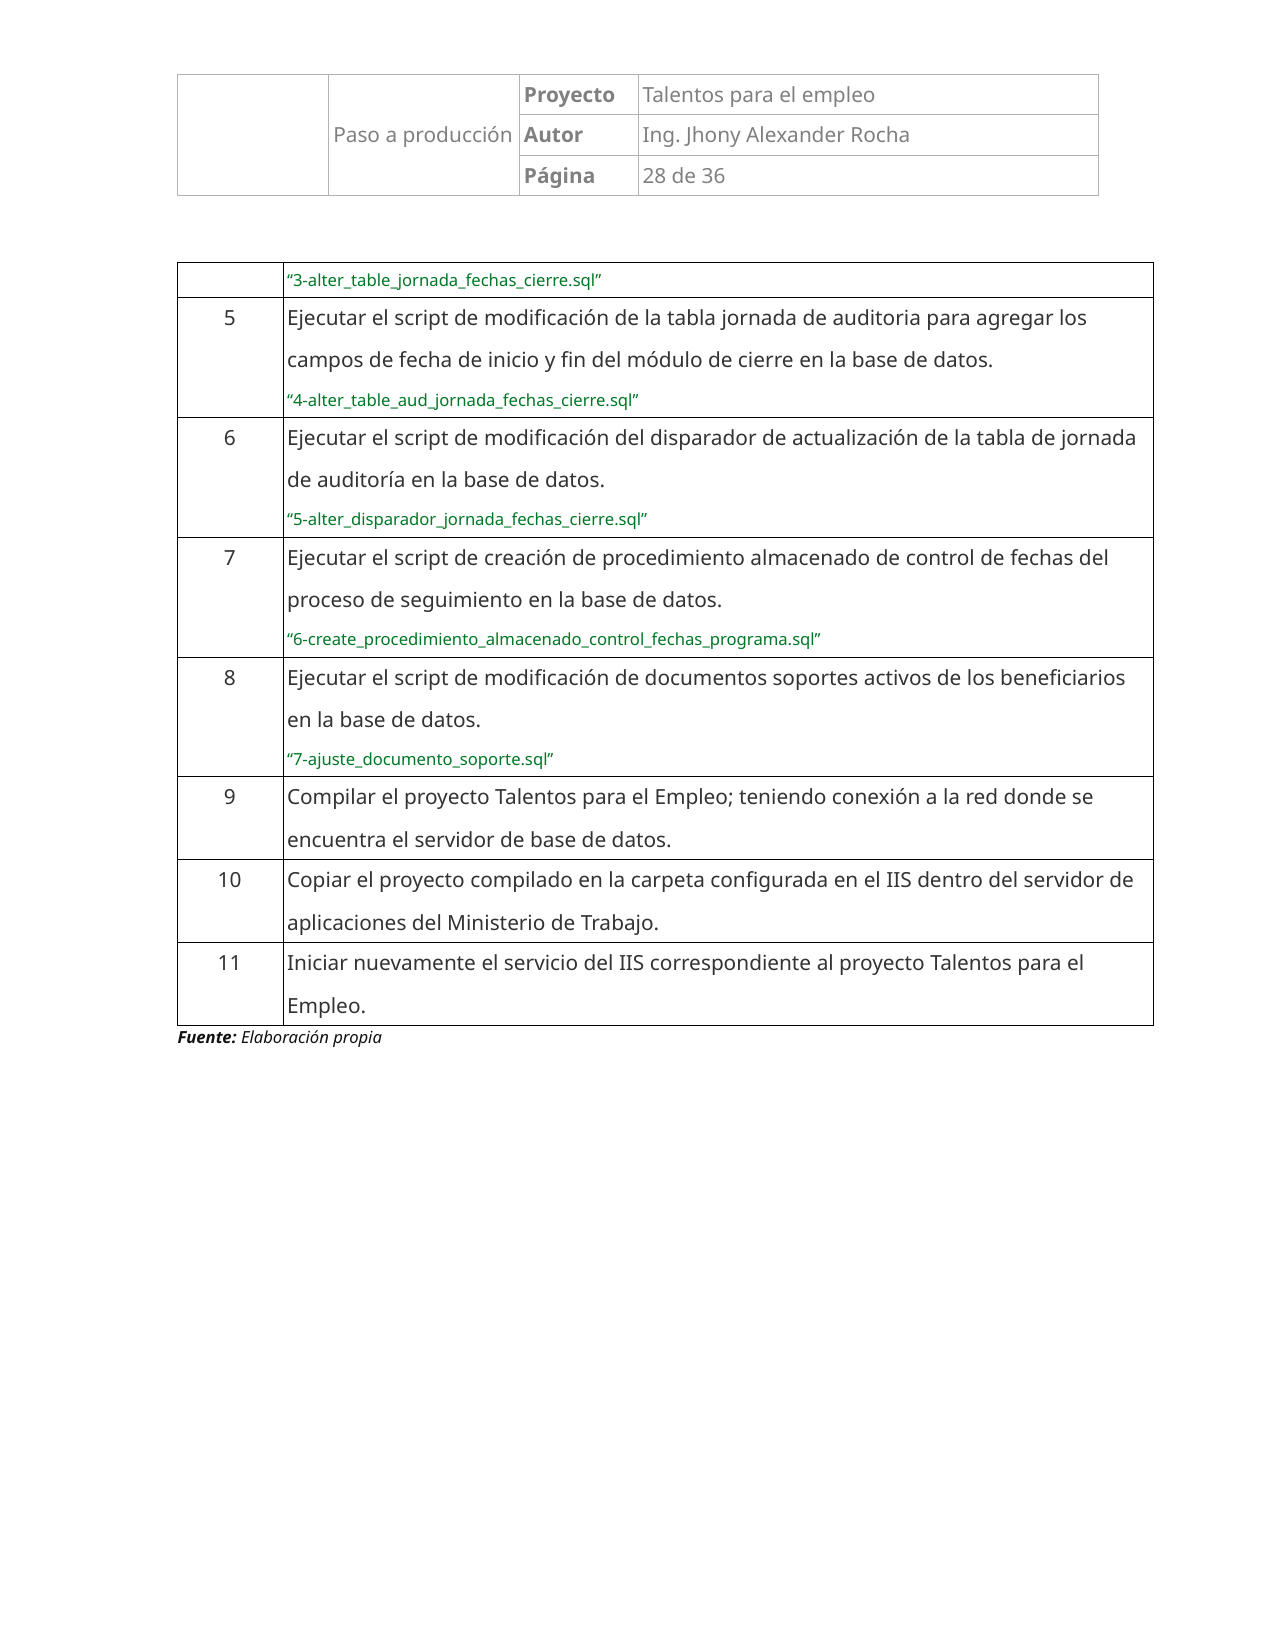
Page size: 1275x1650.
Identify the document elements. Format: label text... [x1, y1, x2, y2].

table_cell Ejecutar el script de modificación del disparador de actualización de la tabla de jornada de auditoría en la base de datos. “5-alter_disparador_jornada_fechas_cierre.sql” [284, 418, 1153, 536]
table_cell “3-alter_table_jornada_fechas_cierre.sql” [284, 263, 1153, 297]
table_cell Compilar el proyecto Talentos para el Empleo; teniendo conexión a la red donde se encuentra el servidor de base de datos. [284, 777, 1153, 859]
table_cell 8 [178, 658, 283, 776]
table_cell [178, 263, 283, 297]
table_cell Copiar el proyecto compilado en la carpeta configurada en el IIS dentro del servidor de aplicaciones del Ministerio de Trabajo. [284, 860, 1153, 942]
table_cell 11 [178, 943, 283, 1025]
table_cell 5 [178, 298, 283, 417]
table_cell 10 [178, 860, 283, 942]
table_cell Ejecutar el script de modificación de la tabla jornada de auditoria para agregar los campos de fecha de inicio y fin del módulo de cierre en la base de datos. “4-alter_table_aud_jornada_fechas_cierre.sql” [284, 298, 1153, 417]
table_cell 6 [178, 418, 283, 536]
table_cell 7 [178, 538, 283, 656]
table_cell 9 [178, 777, 283, 859]
table_cell Iniciar nuevamente el servicio del IIS correspondiente al proyecto Talentos para el Empleo. [284, 943, 1153, 1025]
table_cell Ejecutar el script de modificación de documentos soportes activos de los beneficiarios en la base de datos. “7-ajuste_documento_soporte.sql” [284, 658, 1153, 776]
text Fuente: Elaboración propia [177, 1026, 1098, 1048]
table_cell Ejecutar el script de creación de procedimiento almacenado de control de fechas del proceso de seguimiento en la base de datos. “6-create_procedimiento_almacenado_control_fechas_programa.sql” [284, 538, 1153, 656]
